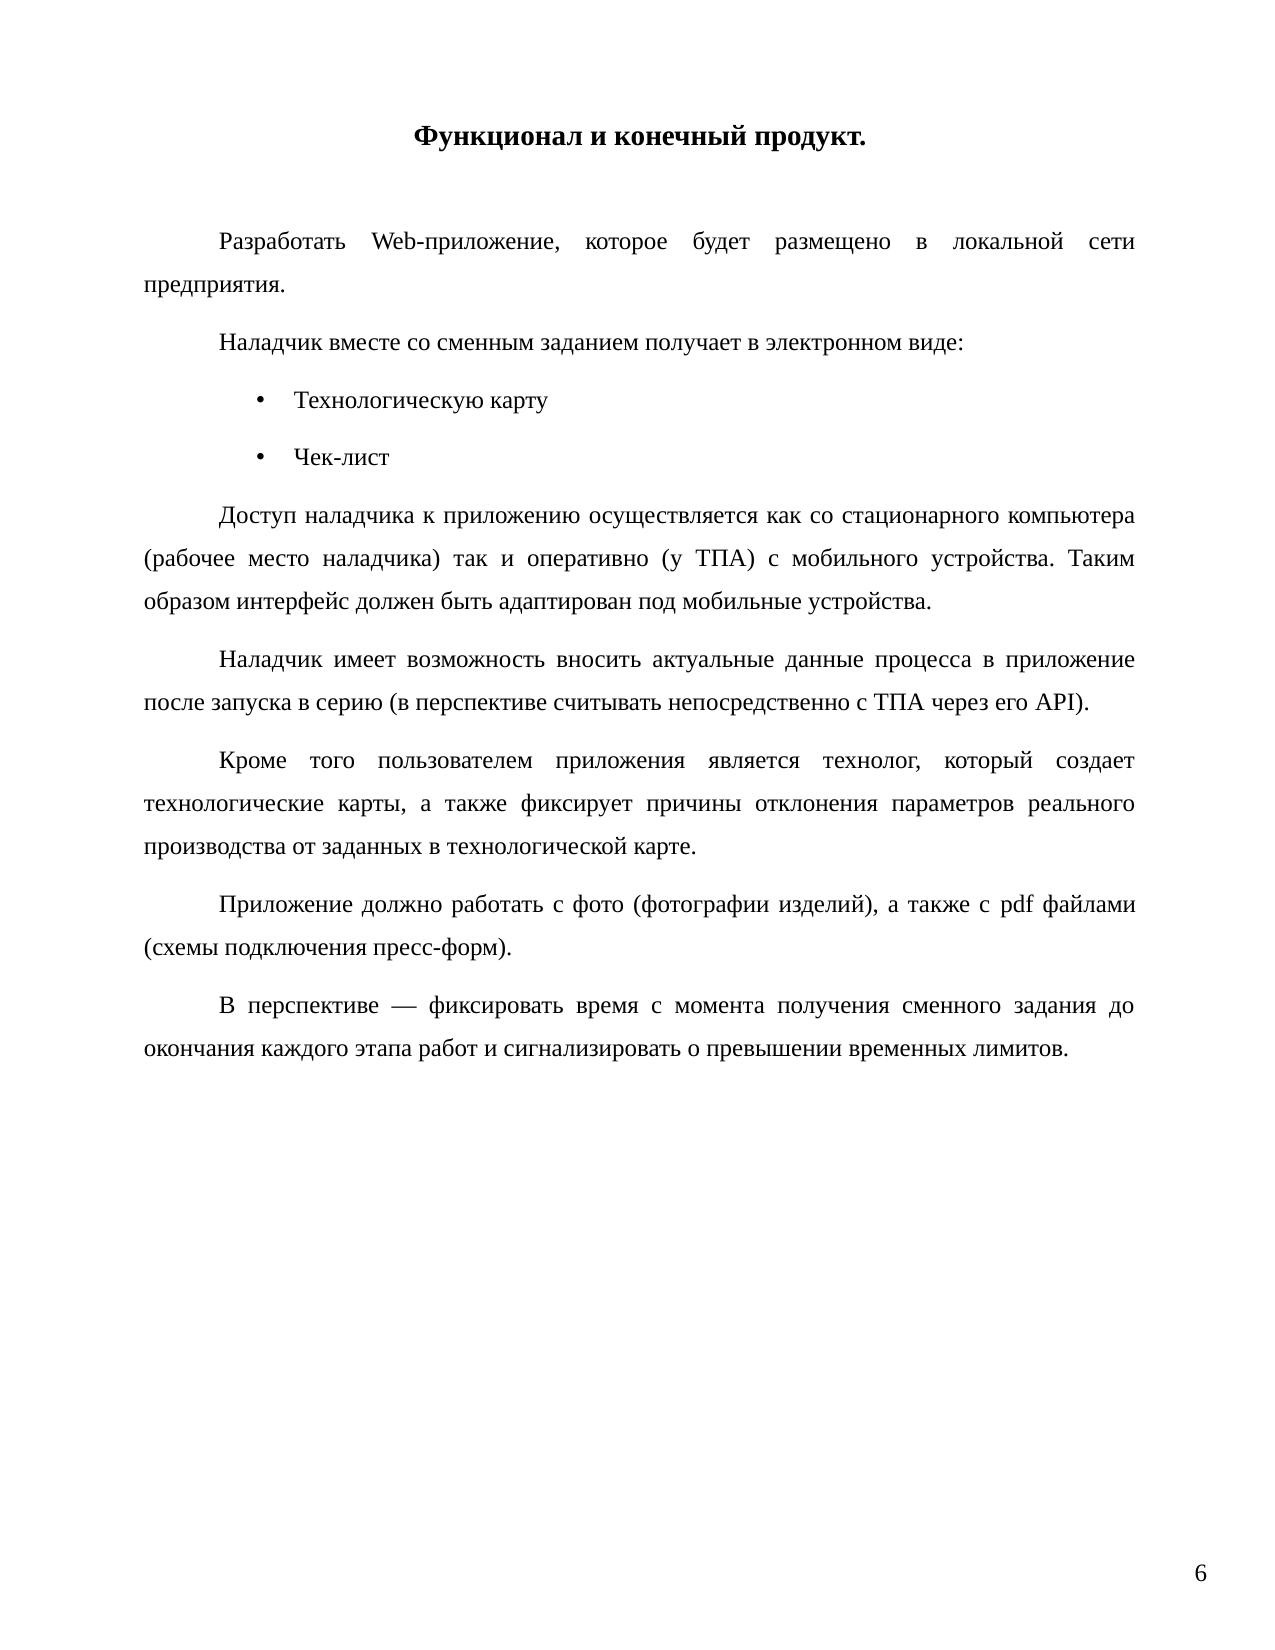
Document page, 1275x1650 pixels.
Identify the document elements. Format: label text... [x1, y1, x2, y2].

subtitle Чек-лист [256, 442, 1136, 471]
subtitle Разработать Web-приложение, которое будет размещено в локальной сети предприятия. [144, 226, 1136, 298]
subtitle Доступ наладчика к приложению осуществляется как со стационарного компьютера (рабочее место наладчика) так и оперативно (у ТПА) с мобильного устройства. Таким образом интерфейс должен быть адаптирован под мобильные устройства. [144, 500, 1136, 615]
subtitle Технологическую карту [256, 385, 1136, 413]
subtitle В перспективе — фиксировать время с момента получения сменного задания до окончания каждого этапа работ и сигнализировать о превышении временных лимитов. [144, 990, 1136, 1062]
subtitle Функционал и конечный продукт. [144, 118, 1136, 152]
subtitle Наладчик имеет возможность вносить актуальные данные процесса в приложение после запуска в серию (в перспективе считывать непосредственно с ТПА через его API). [144, 644, 1136, 716]
subtitle Кроме того пользователем приложения является технолог, который создает технологические карты, а также фиксирует причины отклонения параметров реального производства от заданных в технологической карте. [144, 745, 1136, 860]
subtitle Наладчик вместе со сменным заданием получает в электронном виде: [144, 327, 1136, 356]
subtitle Приложение должно работать с фото (фотографии изделий), а также с pdf файлами (схемы подключения пресс-форм). [144, 889, 1136, 961]
